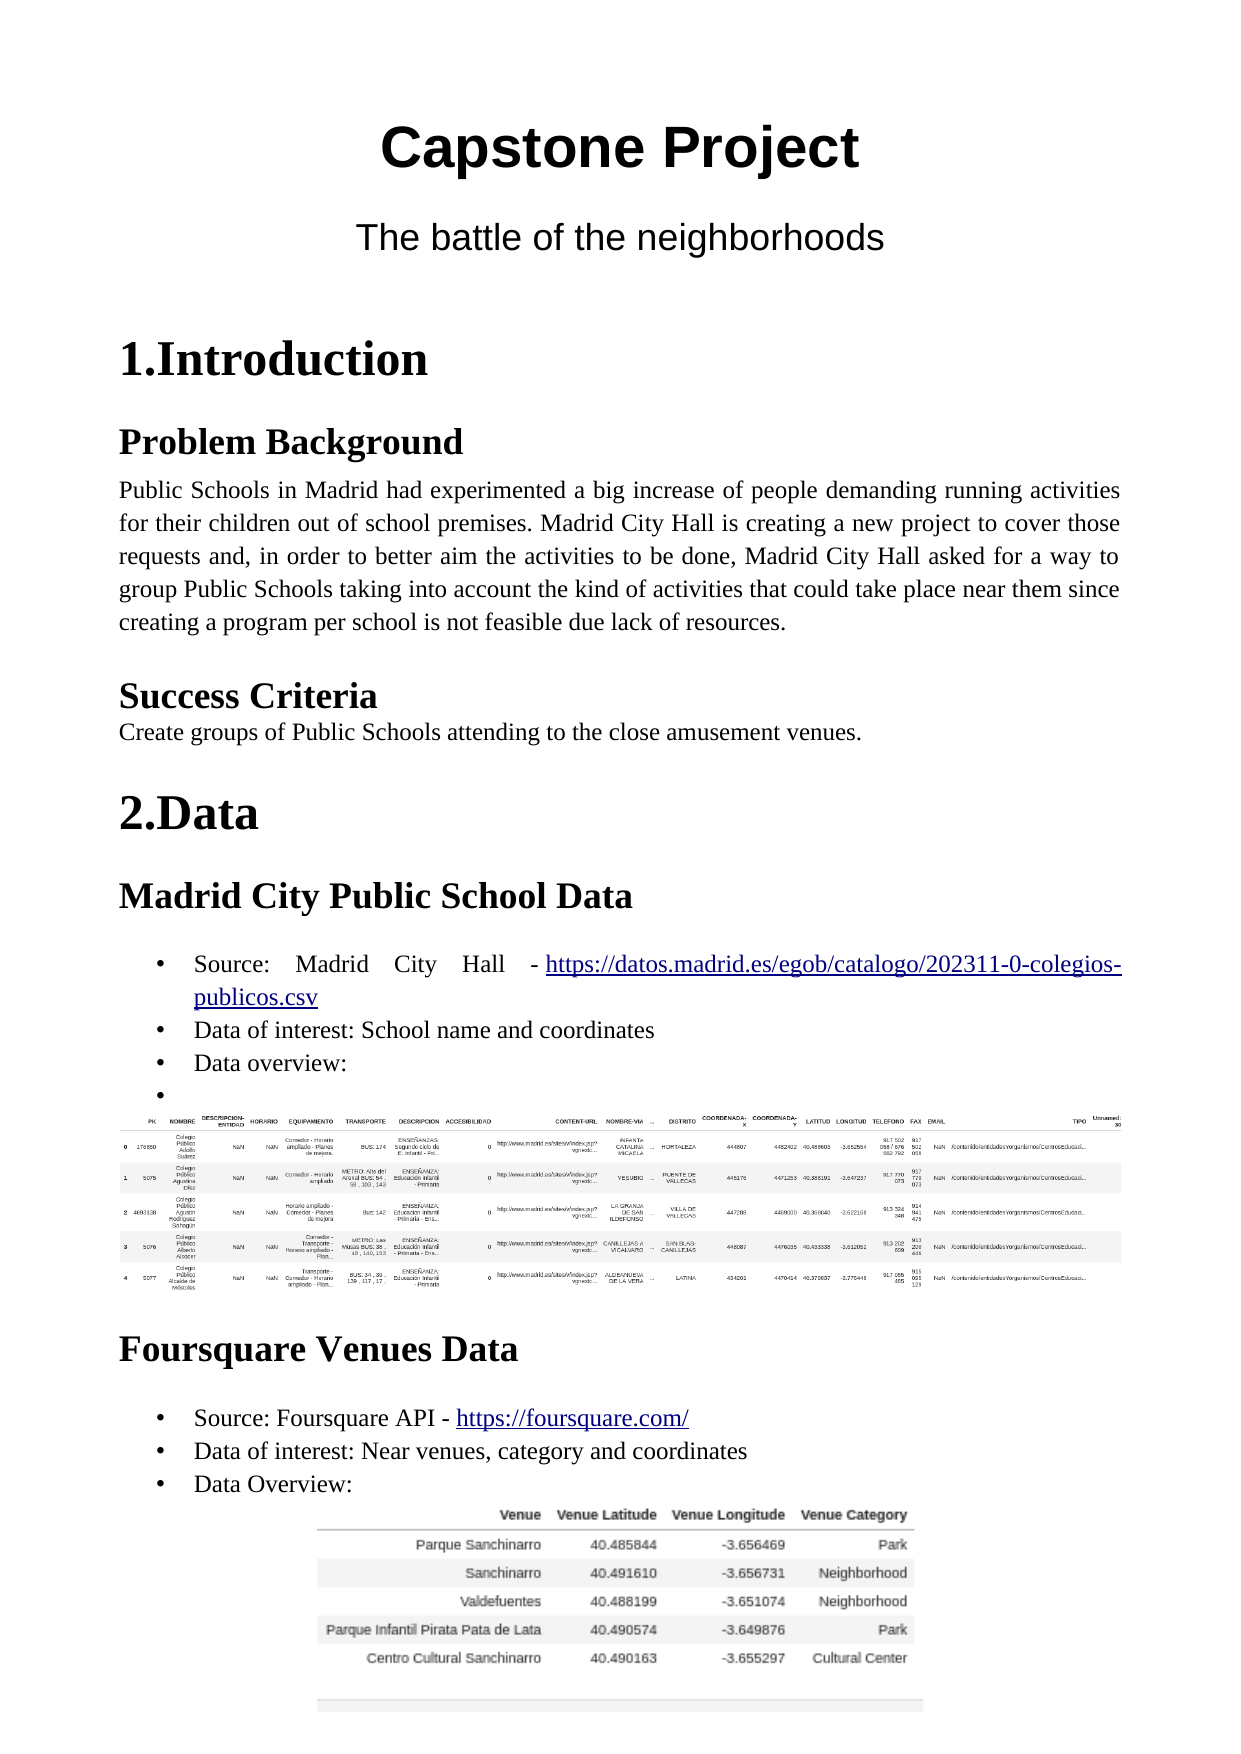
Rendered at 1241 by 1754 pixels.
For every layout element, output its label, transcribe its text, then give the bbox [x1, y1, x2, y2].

text Public Schools in Madrid had experimented a big increase of people demanding running activities for their children out of school premises. Madrid City Hall is creating a new project to cover those requests and, in order to better aim the activities to be done, Madrid City Hall asked for a way to group Public Schools taking into account the kind of activities that could take place near them since creating a program per school is not feasible due lack of resources. [119, 475, 1121, 636]
list Data of interest: Near venues, category and coordinates [156, 1436, 1121, 1464]
subtitle Success Criteria [119, 673, 1121, 717]
picture [317, 1501, 924, 1712]
list Data overview: [156, 1048, 1121, 1077]
subtitle Foursquare Venues Data [119, 1327, 1121, 1370]
list Source: Foursquare API - https://foursquare.com/ [156, 1403, 1121, 1432]
subtitle Problem Background [119, 420, 1121, 463]
list Data of interest: School name and coordinates [156, 1015, 1121, 1044]
title Capstone Project [119, 112, 1121, 179]
subtitle 1.Introduction [119, 329, 1121, 386]
subtitle The battle of the neighborhoods [119, 215, 1121, 258]
subtitle Madrid City Public School Data [119, 873, 1121, 916]
list Source: Madrid City Hall - https://datos.madrid.es/egob/catalogo/202311-0-colegios-publicos.csv [156, 949, 1121, 1011]
picture [118, 1114, 1122, 1290]
subtitle 2.Data [119, 783, 1121, 840]
text Create groups of Public Schools attending to the close amusement venues. [119, 717, 1121, 745]
list Data Overview: [156, 1469, 1121, 1498]
